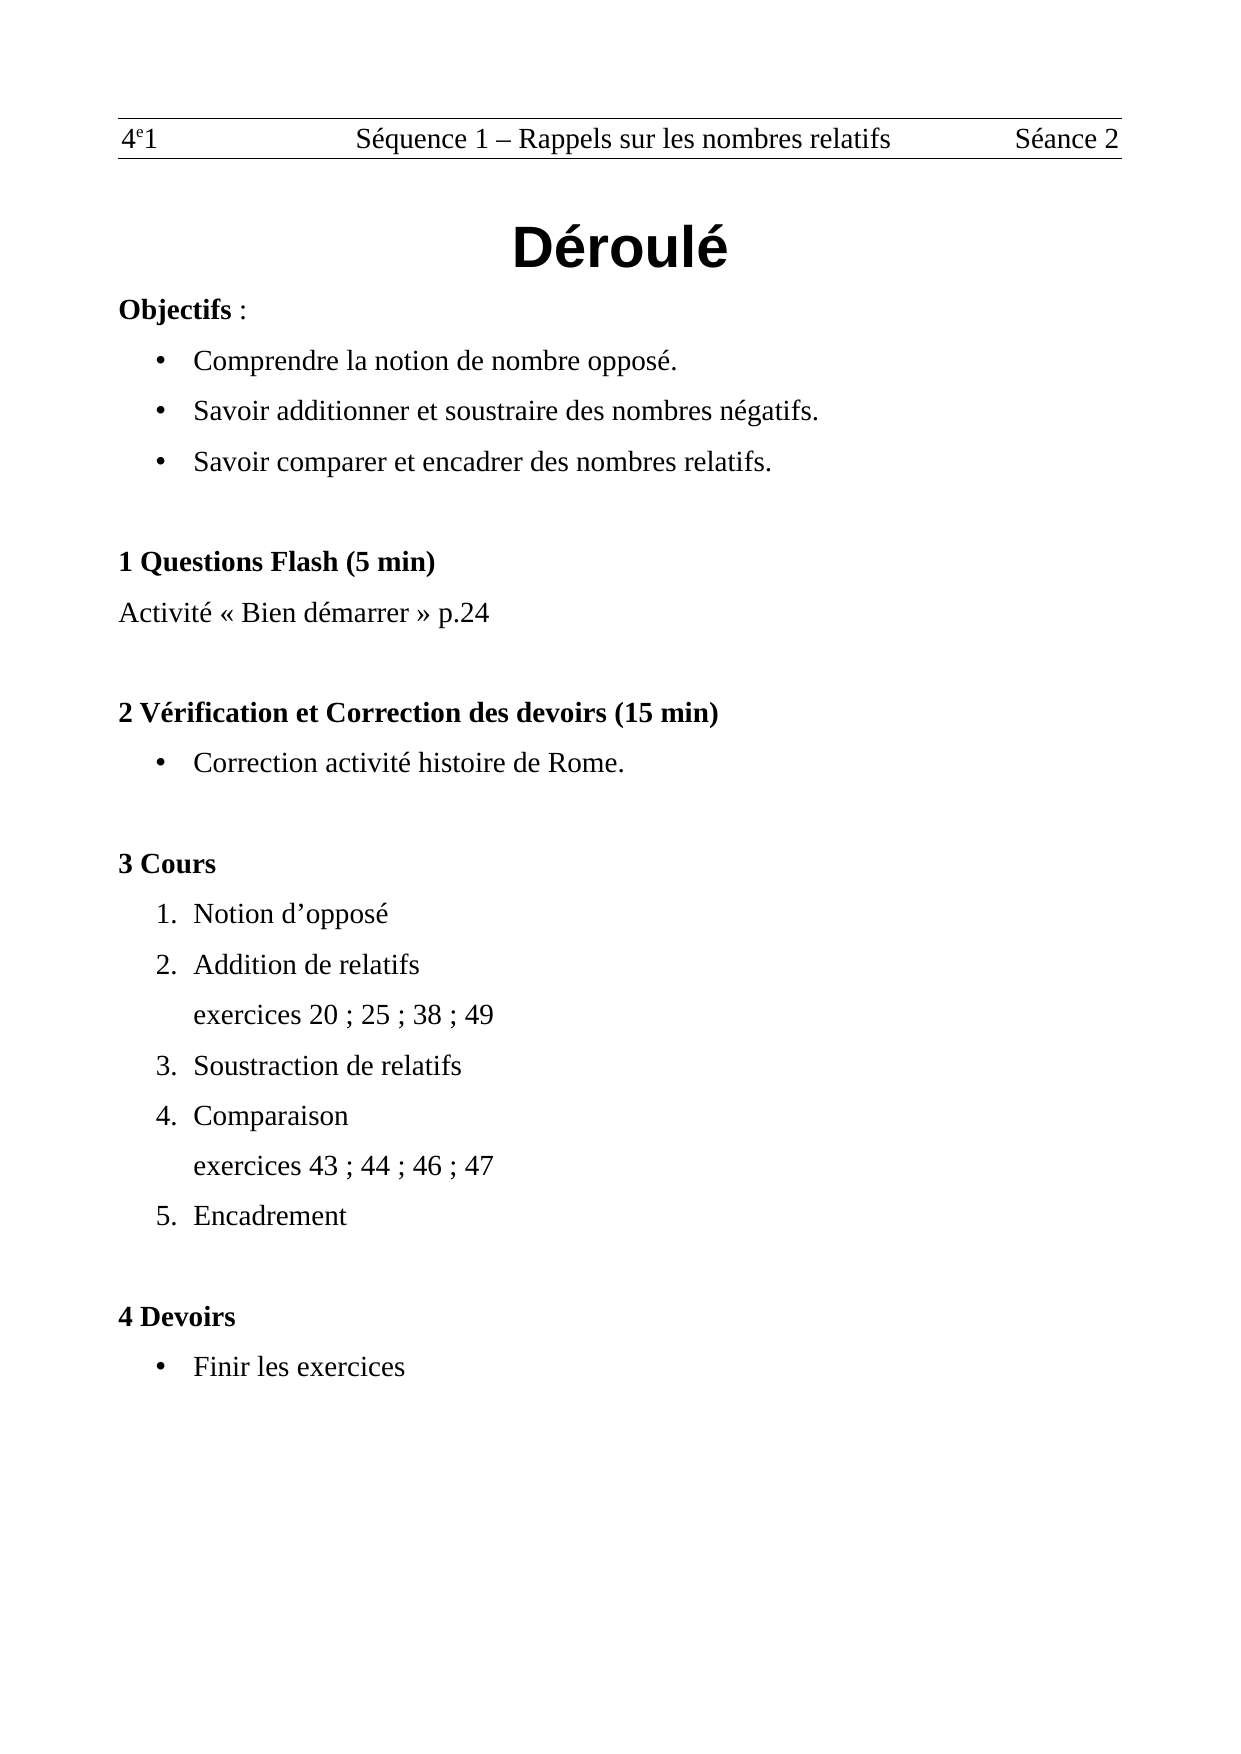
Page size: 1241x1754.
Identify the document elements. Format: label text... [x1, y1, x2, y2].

text 1 Questions Flash (5 min) [118, 544, 1122, 578]
list Comparaison [156, 1098, 1122, 1131]
list Comprendre la notion de nombre opposé. [156, 343, 1122, 376]
title Déroulé [118, 213, 1122, 280]
text 2 Vérification et Correction des devoirs (15 min) [118, 695, 1122, 729]
list Savoir comparer et encadrer des nombres relatifs. [156, 444, 1122, 477]
list Notion d’opposé [156, 897, 1122, 930]
text 3 Cours [118, 846, 1122, 880]
list Savoir additionner et soustraire des nombres négatifs. [156, 393, 1122, 427]
list exercices 43 ; 44 ; 46 ; 47 [156, 1148, 1122, 1182]
text Objectifs : [118, 292, 1122, 326]
list Addition de relatifs exercices 20 ; 25 ; 38 ; 49 [156, 947, 1122, 1031]
list Soustraction de relatifs [156, 1048, 1122, 1081]
list Encadrement [156, 1198, 1122, 1232]
text Activité « Bien démarrer » p.24 [118, 595, 1122, 628]
list Finir les exercices [156, 1349, 1122, 1383]
list Correction activité histoire de Rome. [156, 746, 1122, 779]
text 4 Devoirs [118, 1299, 1122, 1333]
